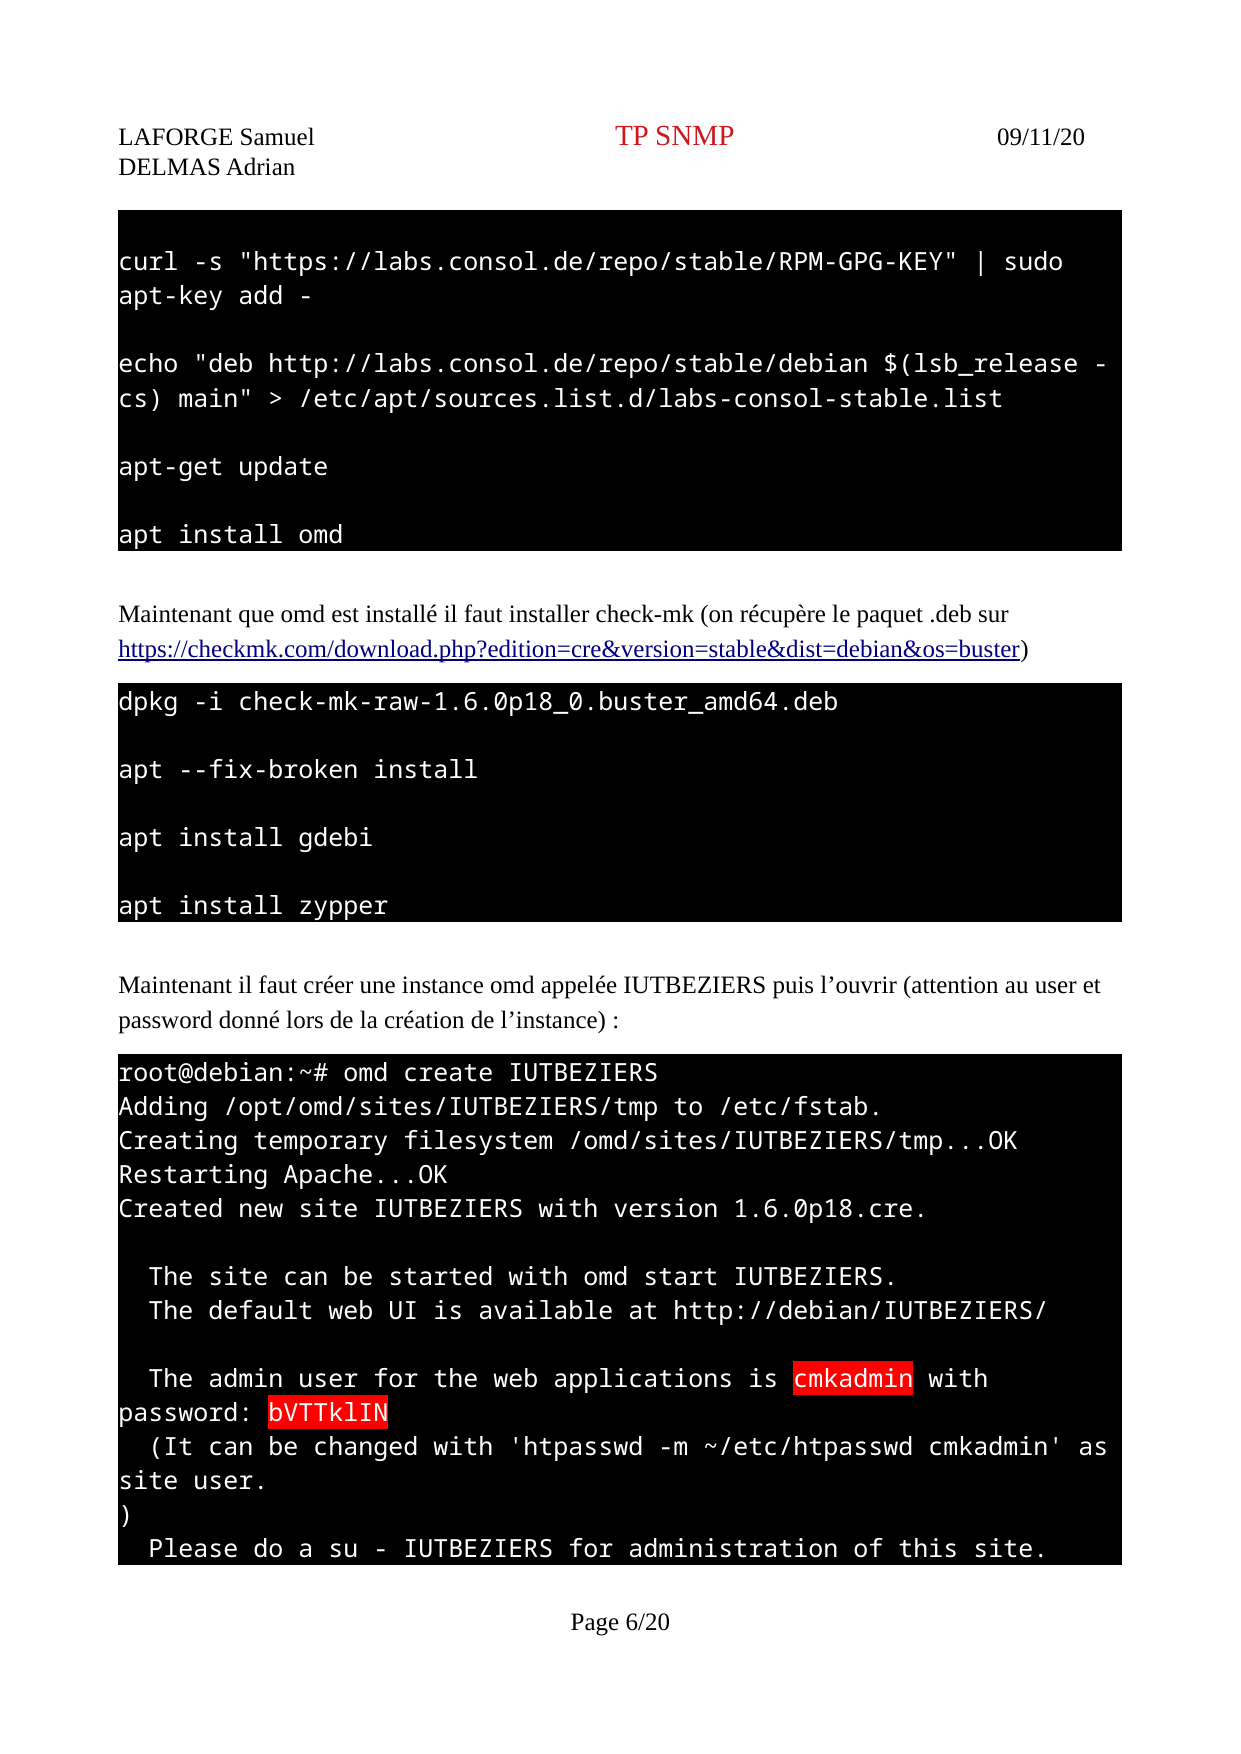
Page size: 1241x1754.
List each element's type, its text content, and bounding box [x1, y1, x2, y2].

text dpkg -i check-mk-raw-1.6.0p18_0.buster_amd64.deb [118, 683, 1122, 717]
text apt install zypper [118, 887, 1122, 922]
text Creating temporary filesystem /omd/sites/IUTBEZIERS/tmp...OK [118, 1122, 1122, 1156]
text Maintenant il faut créer une instance omd appelée IUTBEZIERS puis l’ouvrir (attention au user et password donné lors de la création de l’instance) : [118, 971, 1122, 1034]
text echo "deb http://labs.consol.de/repo/stable/debian $(lsb_release -cs) main" > /etc/apt/sources.list.d/labs-consol-stable.list [118, 346, 1122, 414]
text The site can be started with omd start IUTBEZIERS. [118, 1258, 1122, 1293]
text Maintenant que omd est installé il faut installer check-mk (on récupère le paquet .deb sur https://checkmk.com/download.php?edition=cre&version=stable&dist=debian&os=buster) [118, 599, 1122, 663]
text ) [118, 1497, 1122, 1531]
text Please do a su - IUTBEZIERS for administration of this site. [118, 1531, 1122, 1565]
text root@debian:~# omd create IUTBEZIERS [118, 1054, 1122, 1088]
text apt install gdebi [118, 819, 1122, 853]
text Created new site IUTBEZIERS with version 1.6.0p18.cre. [118, 1190, 1122, 1224]
text (It can be changed with 'htpasswd -m ~/etc/htpasswd cmkadmin' as site user. [118, 1429, 1122, 1497]
text Restarting Apache...OK [118, 1156, 1122, 1190]
text The admin user for the web applications is cmkadmin with password: bVTTklIN [118, 1361, 1122, 1429]
text Adding /opt/omd/sites/IUTBEZIERS/tmp to /etc/fstab. [118, 1088, 1122, 1122]
text apt-get update [118, 448, 1122, 482]
text apt install omd [118, 516, 1122, 551]
text The default web UI is available at http://debian/IUTBEZIERS/ [118, 1293, 1122, 1327]
text apt --fix-broken install [118, 751, 1122, 785]
text curl -s "https://labs.consol.de/repo/stable/RPM-GPG-KEY" | sudo apt-key add - [118, 244, 1122, 312]
